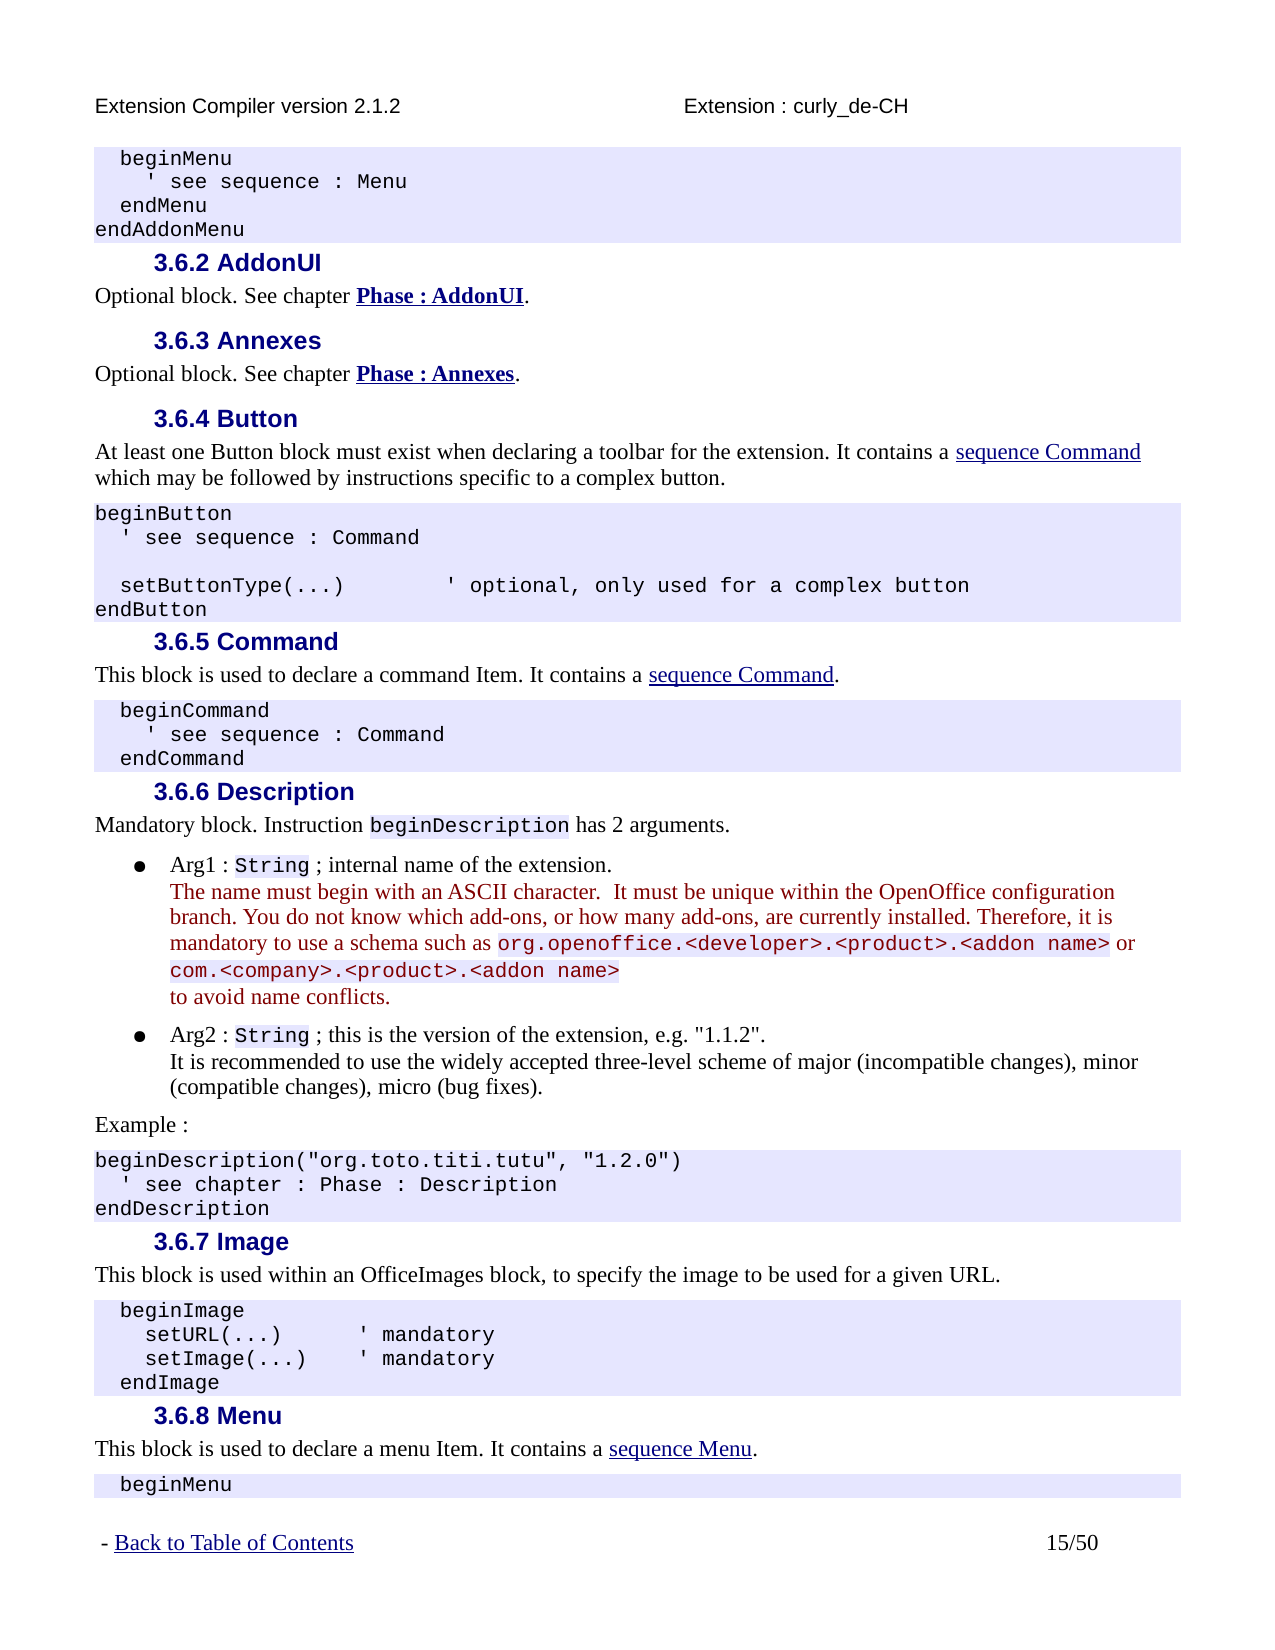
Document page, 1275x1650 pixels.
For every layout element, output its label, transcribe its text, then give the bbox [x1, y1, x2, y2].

subtitle Annexes [153, 327, 1181, 355]
subtitle Image [153, 1228, 1181, 1256]
text Mandatory block. Instruction beginDescription has 2 arguments. [94, 812, 1181, 839]
list Arg2 : String ; this is the version of the extension, e.g. "1.1.2". It is recommended to use the widely accepted three-level scheme of major (incompatible changes), minor (compatible changes), micro (bug fixes). [132, 1022, 1181, 1099]
subtitle AddonUI [153, 249, 1181, 277]
text beginImage [94, 1300, 1181, 1324]
subtitle Command [153, 628, 1181, 656]
text beginButton [94, 503, 1181, 527]
text setImage(...) ' mandatory [94, 1348, 1181, 1372]
text endDescription [94, 1198, 1181, 1222]
subtitle Menu [153, 1402, 1181, 1430]
text endImage [94, 1372, 1181, 1396]
text setButtonType(...) ' optional, only used for a complex button [94, 574, 1181, 598]
text This block is used to declare a menu Item. It contains a sequence Menu. [94, 1436, 1181, 1461]
subtitle Description [153, 778, 1181, 806]
text beginMenu [94, 1474, 1181, 1498]
text endMenu [94, 195, 1181, 219]
text ' see sequence : Command [94, 527, 1181, 551]
text endButton [94, 598, 1181, 622]
text ' see sequence : Menu [94, 171, 1181, 195]
text Optional block. See chapter Phase : Annexes. [94, 361, 1181, 387]
text beginMenu [94, 147, 1181, 171]
text This block is used within an OfficeImages block, to specify the image to be used for a given URL. [94, 1262, 1181, 1287]
text endAddonMenu [94, 219, 1181, 243]
subtitle Button [153, 405, 1181, 433]
text setURL(...) ' mandatory [94, 1324, 1181, 1348]
text At least one Button block must exist when declaring a toolbar for the extension. It contains a sequence Command which may be followed by instructions specific to a complex button. [94, 439, 1181, 490]
text ' see sequence : Command [94, 724, 1181, 748]
text beginCommand [94, 700, 1181, 724]
text ' see chapter : Phase : Description [94, 1174, 1181, 1198]
text Optional block. See chapter Phase : AddonUI. [94, 283, 1181, 309]
text endCommand [94, 748, 1181, 772]
list Arg1 : String ; internal name of the extension. The name must begin with an ASCII character. It must be unique within the OpenOffice configuration branch. You do not know which add-ons, or how many add-ons, are currently installed. Therefore, it is mandatory to use a schema such as org.openoffice.<developer>.<product>.<addon name> or com.<company>.<product>.<addon name> to avoid name conflicts. [132, 852, 1181, 1009]
text Example : [94, 1112, 1181, 1138]
text beginDescription("org.toto.titi.tutu", "1.2.0") [94, 1150, 1181, 1174]
text This block is used to declare a command Item. It contains a sequence Command. [94, 662, 1181, 688]
